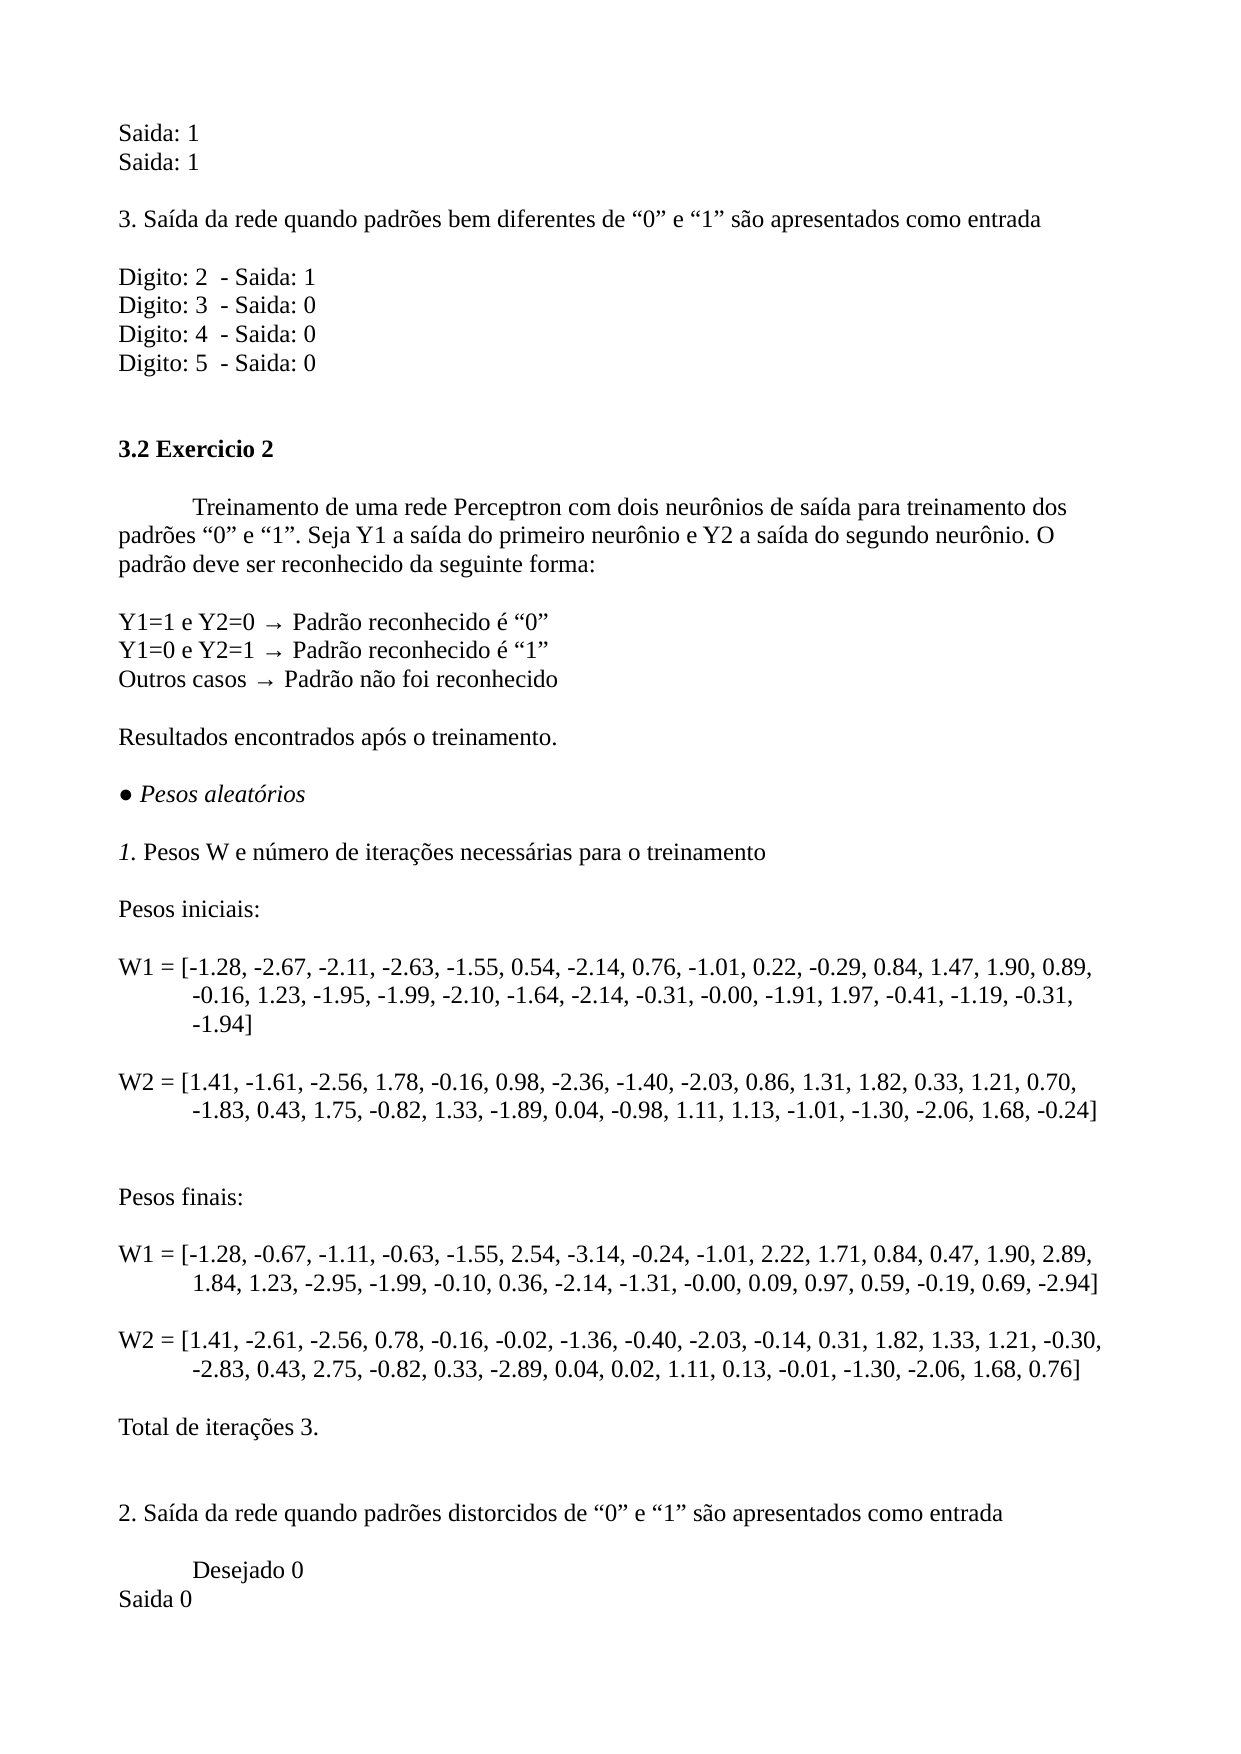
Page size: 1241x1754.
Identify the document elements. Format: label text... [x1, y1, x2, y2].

text Treinamento de uma rede Perceptron com dois neurônios de saída para treinamento dos padrões “0” e “1”. Seja Y1 a saída do primeiro neurônio e Y2 a saída do segundo neurônio. O padrão deve ser reconhecido da seguinte forma: [118, 492, 1122, 578]
text 3.2 Exercicio 2 [118, 434, 1122, 463]
text Resultados encontrados após o treinamento. [118, 722, 1122, 751]
text Y1=0 e Y2=1 → Padrão reconhecido é “1” [118, 636, 1122, 664]
text Digito: 3 - Saida: 0 [118, 291, 1122, 319]
text Saida 0 [118, 1584, 1122, 1613]
text Saida: 1 [118, 147, 1122, 176]
text Pesos finais: [118, 1182, 1122, 1211]
text 3. Saída da rede quando padrões bem diferentes de “0” e “1” são apresentados como entrada [118, 204, 1122, 233]
text Digito: 5 - Saida: 0 [118, 348, 1122, 377]
text Outros casos → Padrão não foi reconhecido [118, 664, 1122, 693]
text W1 = [-1.28, -0.67, -1.11, -0.63, -1.55, 2.54, -3.14, -0.24, -1.01, 2.22, 1.71, 0.84, 0.47, 1.90, 2.89, 1.84, 1.23, -2.95, -1.99, -0.10, 0.36, -2.14, -1.31, -0.00, 0.09, 0.97, 0.59, -0.19, 0.69, -2.94] [118, 1239, 1122, 1297]
text Total de iterações 3. [118, 1412, 1122, 1441]
text ● Pesos aleatórios [118, 779, 1122, 808]
text -0.16, 1.23, -1.95, -1.99, -2.10, -1.64, -2.14, -0.31, -0.00, -1.91, 1.97, -0.41, -1.19, -0.31, -1.94] [118, 981, 1122, 1038]
text W2 = [1.41, -2.61, -2.56, 0.78, -0.16, -0.02, -1.36, -0.40, -2.03, -0.14, 0.31, 1.82, 1.33, 1.21, -0.30, [118, 1326, 1122, 1354]
text 2. Saída da rede quando padrões distorcidos de “0” e “1” são apresentados como entrada [118, 1498, 1122, 1527]
text Saida: 1 [118, 118, 1122, 147]
text Desejado 0 [118, 1556, 1122, 1584]
text Digito: 2 - Saida: 1 [118, 262, 1122, 291]
text Y1=1 e Y2=0 → Padrão reconhecido é “0” [118, 607, 1122, 636]
text W1 = [-1.28, -2.67, -2.11, -2.63, -1.55, 0.54, -2.14, 0.76, -1.01, 0.22, -0.29, 0.84, 1.47, 1.90, 0.89, [118, 952, 1122, 981]
text -2.83, 0.43, 2.75, -0.82, 0.33, -2.89, 0.04, 0.02, 1.11, 0.13, -0.01, -1.30, -2.06, 1.68, 0.76] [118, 1354, 1122, 1383]
text 1. Pesos W e número de iterações necessárias para o treinamento [118, 837, 1122, 866]
text Pesos iniciais: [118, 894, 1122, 923]
text Digito: 4 - Saida: 0 [118, 319, 1122, 348]
text W2 = [1.41, -1.61, -2.56, 1.78, -0.16, 0.98, -2.36, -1.40, -2.03, 0.86, 1.31, 1.82, 0.33, 1.21, 0.70, -1.83, 0.43, 1.75, -0.82, 1.33, -1.89, 0.04, -0.98, 1.11, 1.13, -1.01, -1.30, -2.06, 1.68, -0.24] [118, 1067, 1122, 1124]
